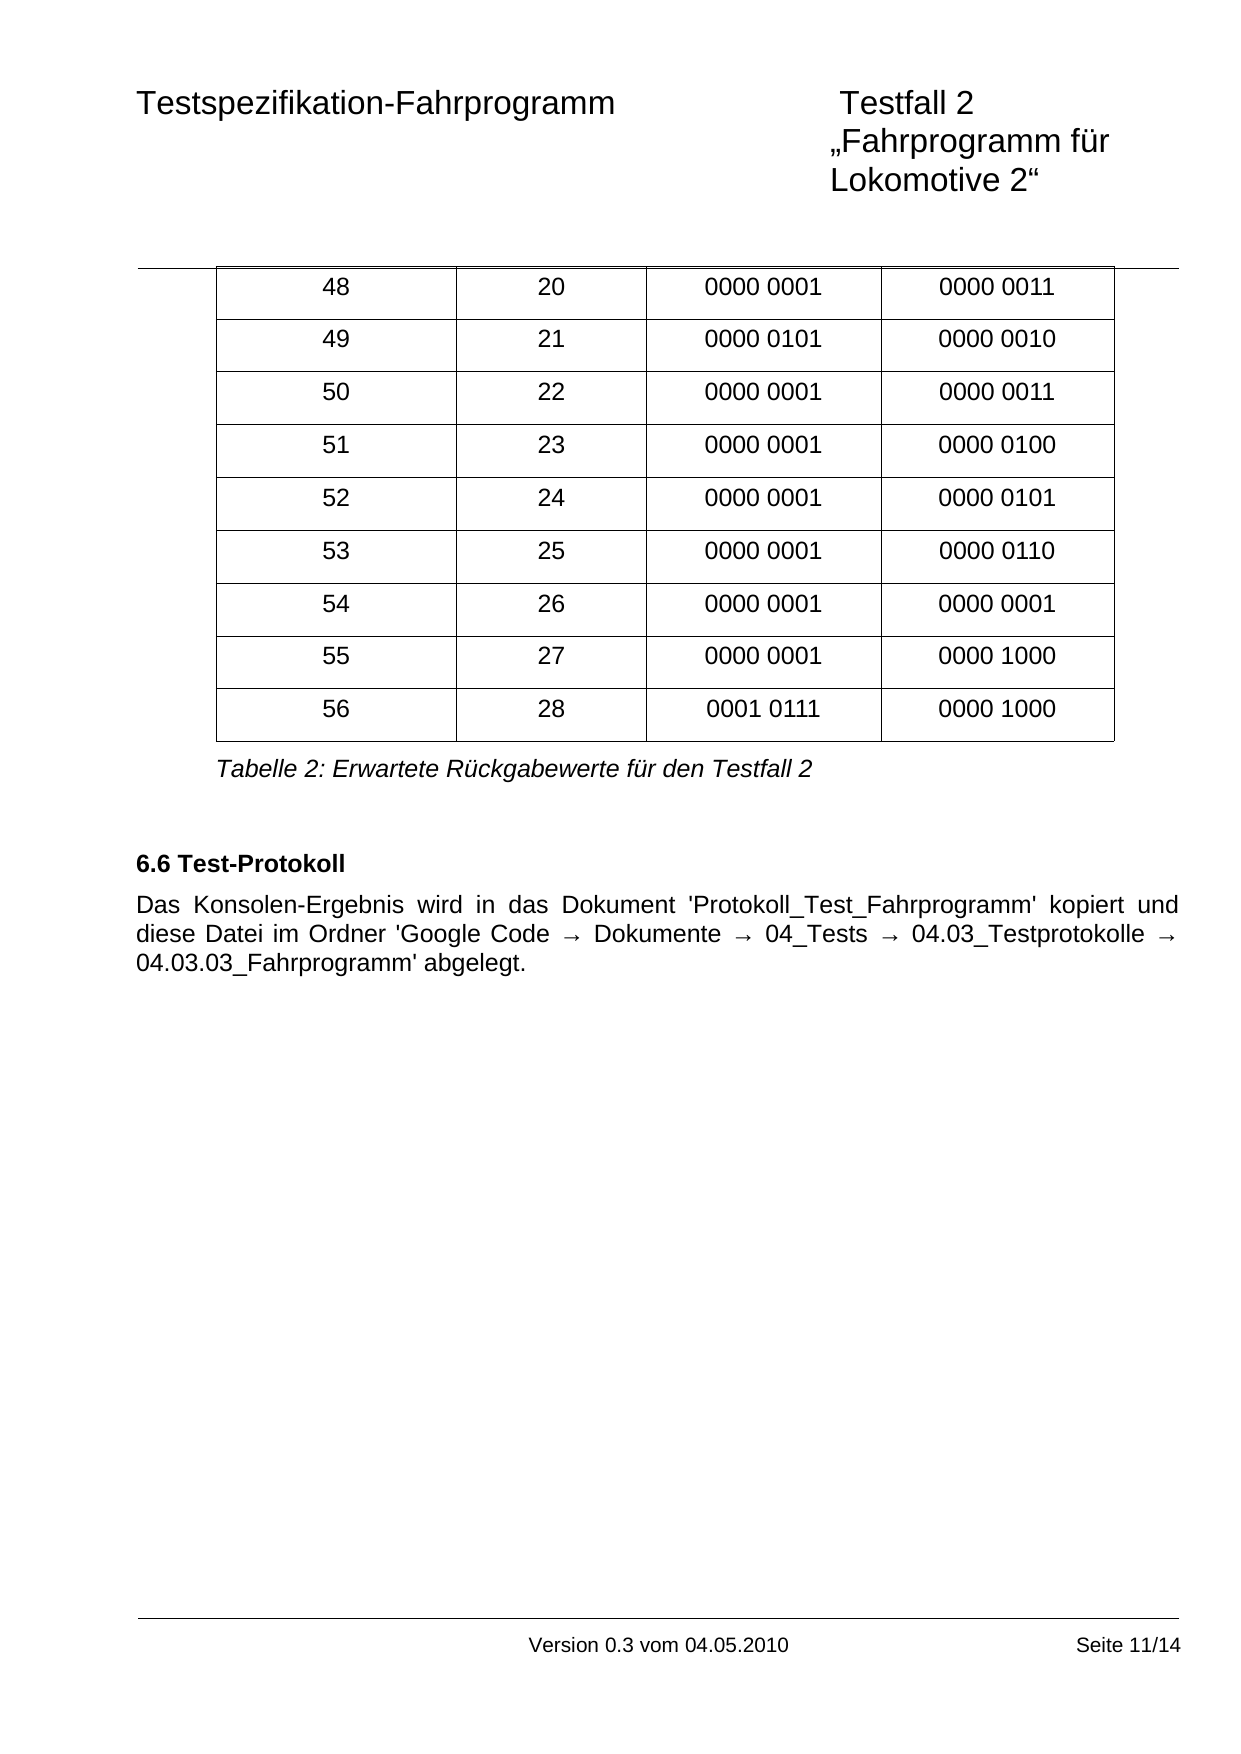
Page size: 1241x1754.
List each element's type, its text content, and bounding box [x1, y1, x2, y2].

table_cell 23 [457, 425, 646, 477]
table_cell 48 [217, 289, 456, 319]
table_cell 0000 0001 [647, 584, 881, 636]
subtitle Test-Protokoll [136, 849, 1181, 877]
table_cell 49 [217, 320, 456, 371]
table_cell 56 [217, 689, 456, 741]
table_cell 22 [457, 372, 646, 424]
table_cell 0000 0010 [882, 320, 1114, 371]
table_cell 27 [457, 637, 646, 688]
table_cell 0000 0001 [647, 372, 881, 424]
table_cell 26 [457, 584, 646, 636]
table_cell 0000 1000 [882, 637, 1114, 688]
table_cell 0000 0001 [647, 637, 881, 688]
table_cell 0000 0001 [647, 289, 881, 319]
table_cell 0000 0110 [882, 531, 1114, 583]
table_cell 20 [457, 289, 646, 319]
table_cell 0000 0101 [647, 320, 881, 371]
table_cell 53 [217, 531, 456, 583]
table_cell 28 [457, 689, 646, 741]
text Tabelle 2: Erwartete Rückgabewerte für den Testfall 2 [215, 754, 1181, 782]
table_cell 54 [217, 584, 456, 636]
table_cell 0000 0100 [882, 425, 1114, 477]
table_cell 0000 0001 [882, 584, 1114, 636]
table_cell 0000 0101 [882, 478, 1114, 530]
table_cell 24 [457, 478, 646, 530]
table_cell 25 [457, 531, 646, 583]
table_cell 0001 0111 [647, 689, 881, 741]
table_cell 55 [217, 637, 456, 688]
table_cell 0000 0001 [647, 425, 881, 477]
table_cell 51 [217, 425, 456, 477]
table_cell 0000 0001 [647, 531, 881, 583]
table_cell 21 [457, 320, 646, 371]
table_cell 0000 0011 [882, 289, 1114, 319]
table_cell 50 [217, 372, 456, 424]
table_cell 0000 0011 [882, 372, 1114, 424]
table_cell 0000 1000 [882, 689, 1114, 741]
table_cell 52 [217, 478, 456, 530]
table_cell 0000 0001 [647, 478, 881, 530]
text Das Konsolen-Ergebnis wird in das Dokument 'Protokoll_Test_Fahrprogramm' kopiert und diese Datei im Ordner 'Google Code → Dokumente → 04_Tests → 04.03_Testprotokolle → 04.03.03_Fahrprogramm' abgelegt. [136, 890, 1181, 976]
